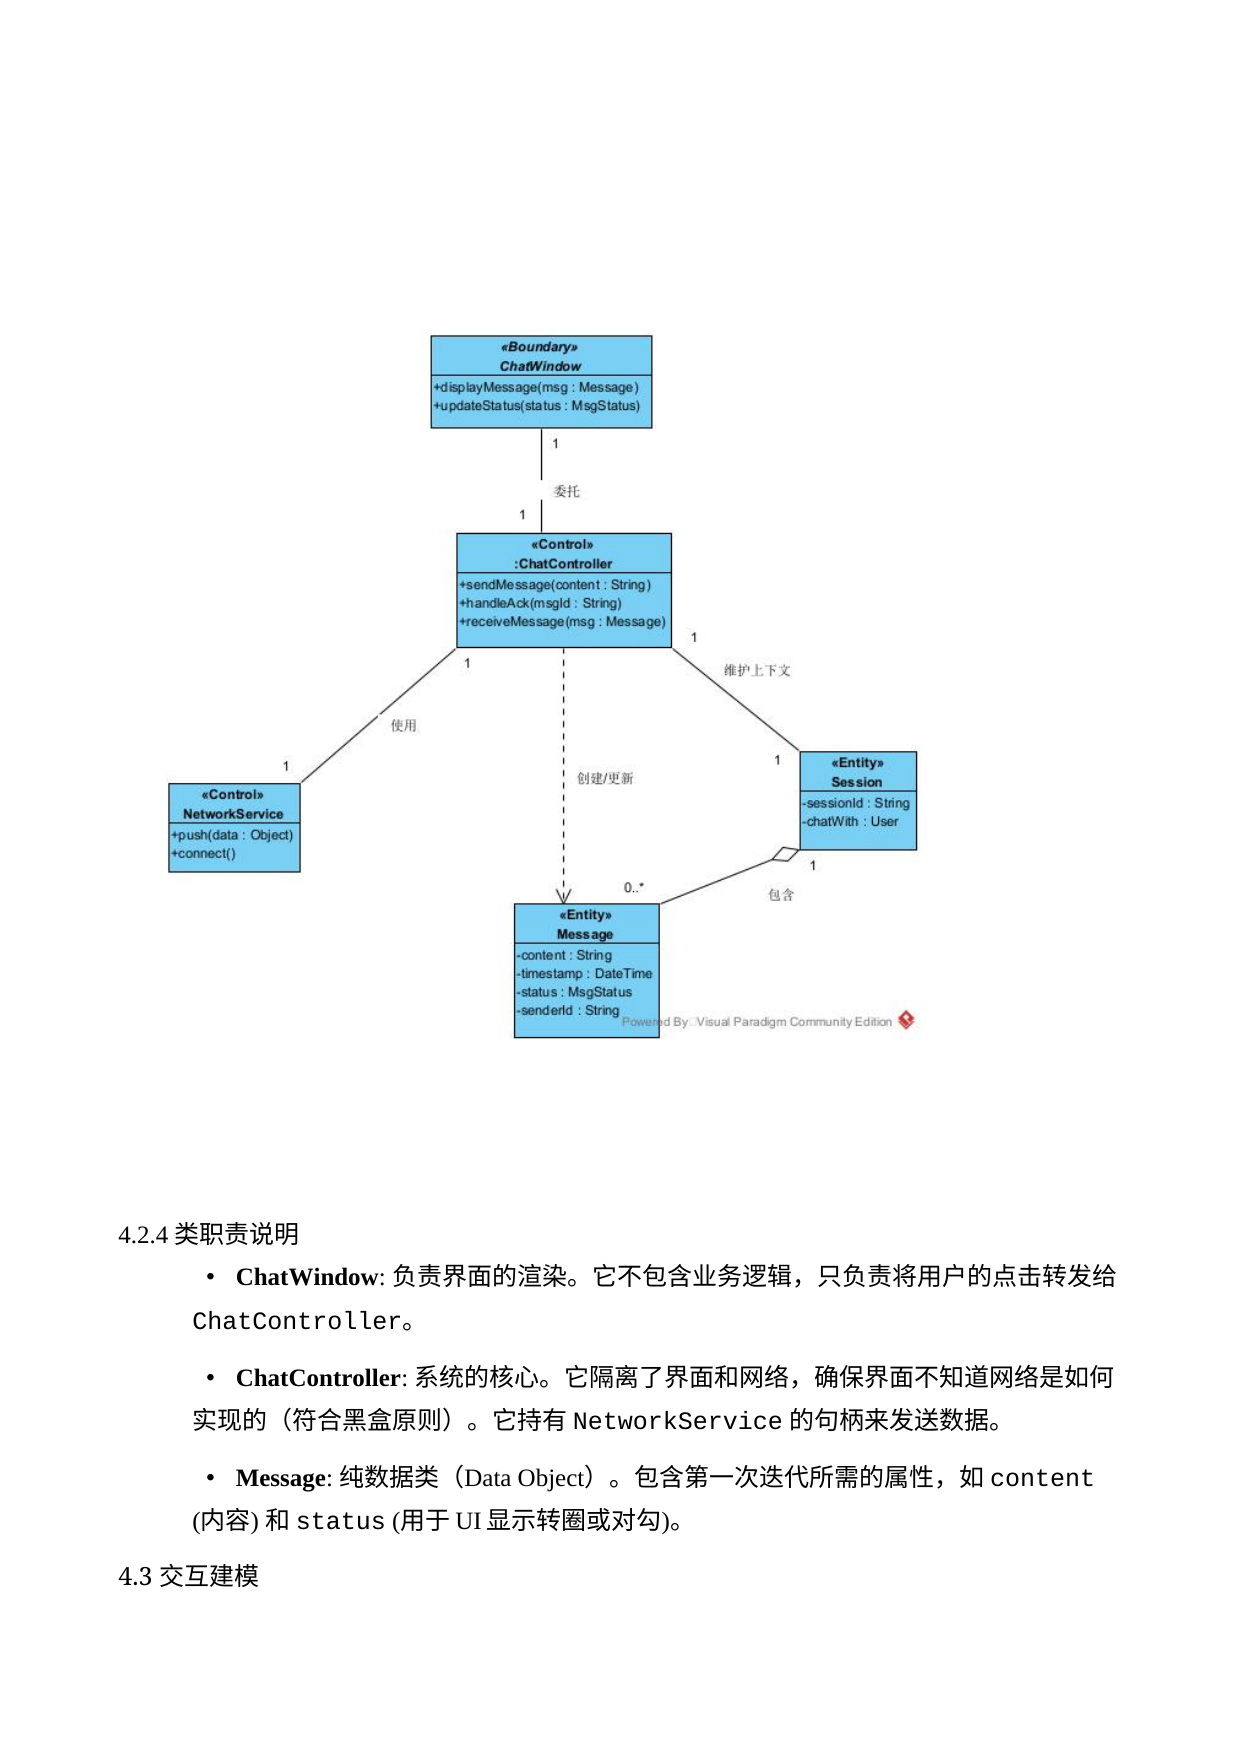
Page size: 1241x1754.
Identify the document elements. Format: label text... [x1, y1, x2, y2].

text 4.3 交互建模 [118, 1557, 1122, 1634]
picture [166, 333, 921, 1042]
list Message: 纯数据类（Data Object）。包含第一次迭代所需的属性，如 content (内容) 和 status (用于UI显示转圈或对勾)。 [162, 1457, 1122, 1537]
list ChatController: 系统的核心。它隔离了界面和网络，确保界面不知道网络是如何实现的（符合黑盒原则）。它持有 NetworkService 的句柄来发送数据。 [162, 1357, 1122, 1437]
list ChatWindow: 负责界面的渲染。它不包含业务逻辑，只负责将用户的点击转发给 ChatController。 [162, 1257, 1122, 1337]
text 4.2.4 类职责说明 [118, 1214, 1122, 1250]
